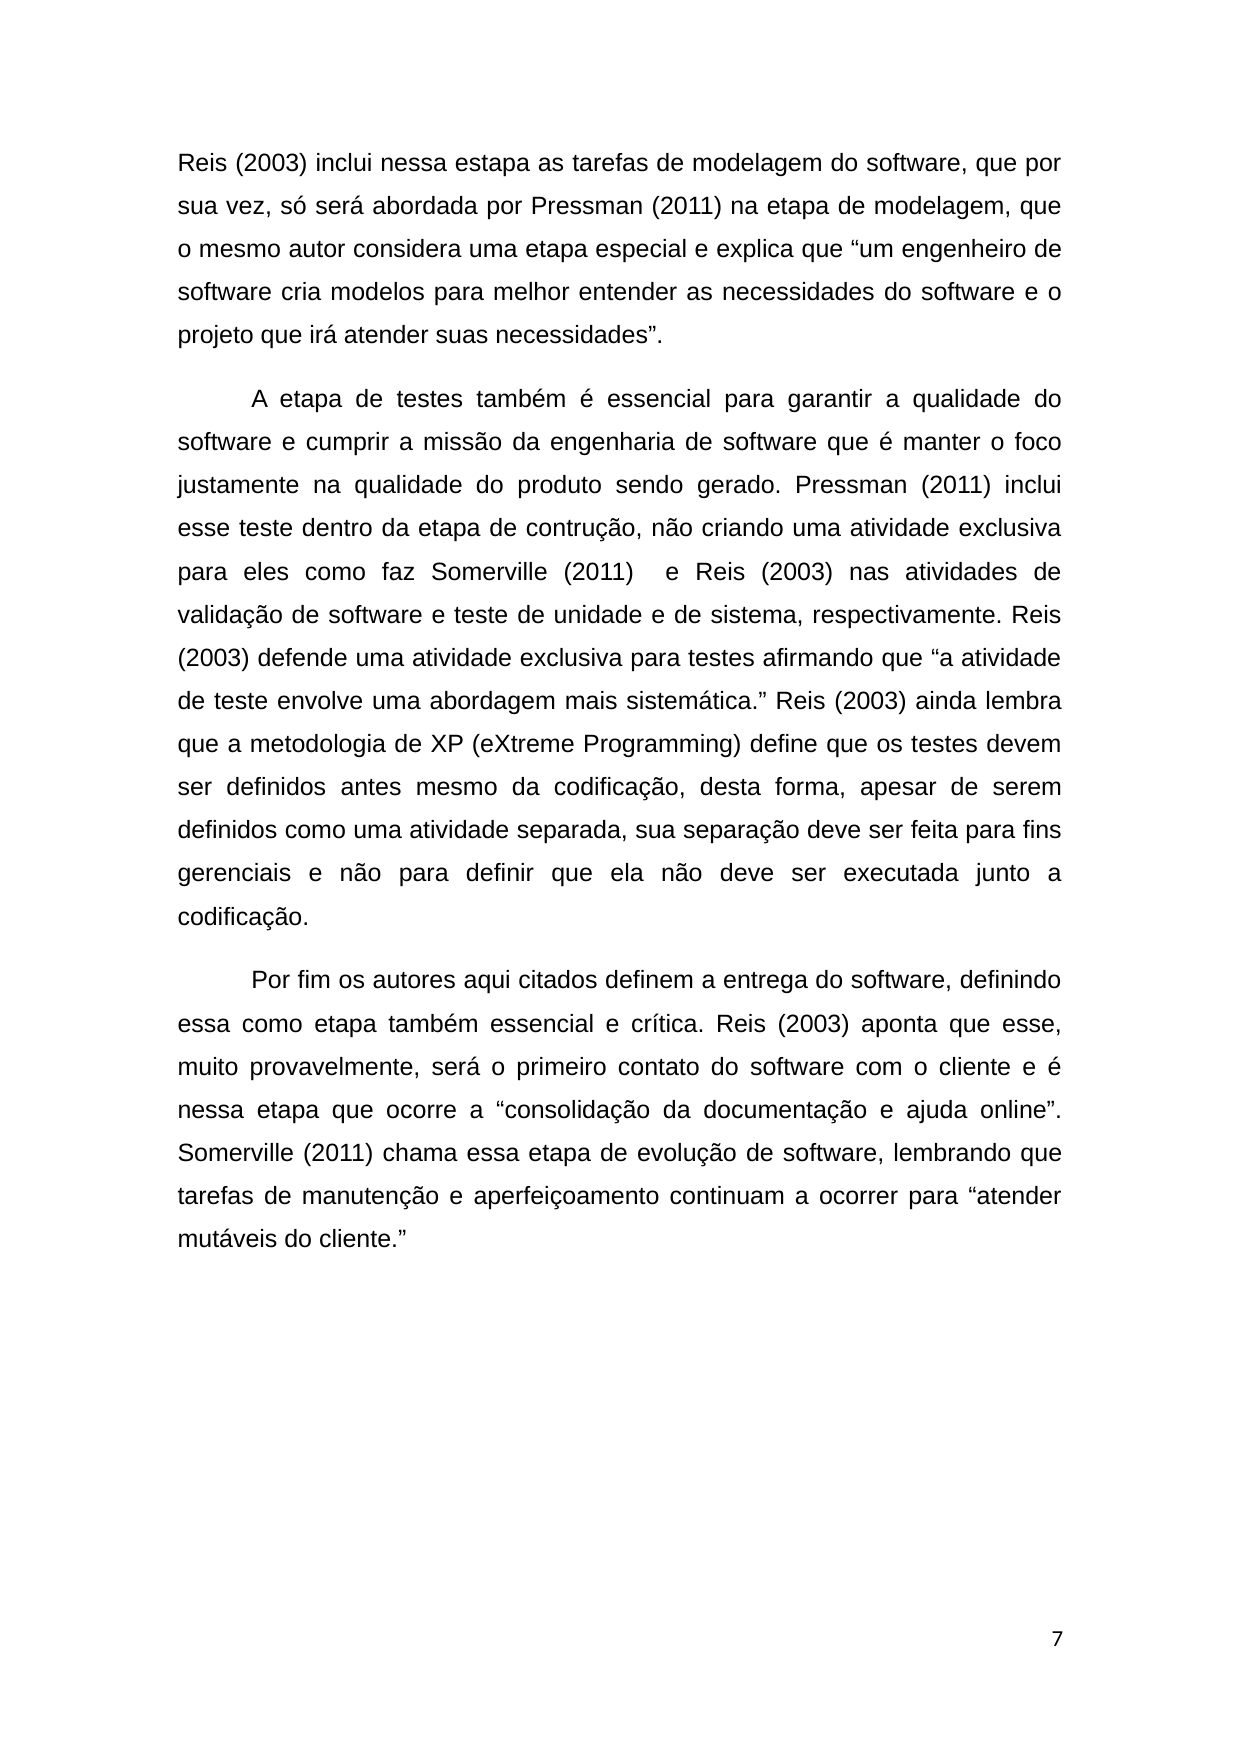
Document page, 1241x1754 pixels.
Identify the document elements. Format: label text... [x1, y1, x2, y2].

text Reis (2003) inclui nessa estapa as tarefas de modelagem do software, que por sua vez, só será abordada por Pressman (2011) na etapa de modelagem, que o mesmo autor considera uma etapa especial e explica que “um engenheiro de software cria modelos para melhor entender as necessidades do software e o projeto que irá atender suas necessidades”. [177, 148, 1063, 349]
text Por fim os autores aqui citados definem a entrega do software, definindo essa como etapa também essencial e crítica. Reis (2003) aponta que esse, muito provavelmente, será o primeiro contato do software com o cliente e é nessa etapa que ocorre a “consolidação da documentação e ajuda online”. Somerville (2011) chama essa etapa de evolução de software, lembrando que tarefas de manutenção e aperfeiçoamento continuam a ocorrer para “atender mutáveis do cliente.” [177, 966, 1063, 1253]
text A etapa de testes também é essencial para garantir a qualidade do software e cumprir a missão da engenharia de software que é manter o foco justamente na qualidade do produto sendo gerado. Pressman (2011) inclui esse teste dentro da etapa de contrução, não criando uma atividade exclusiva para eles como faz Somerville (2011) e Reis (2003) nas atividades de validação de software e teste de unidade e de sistema, respectivamente. Reis (2003) defende uma atividade exclusiva para testes afirmando que “a atividade de teste envolve uma abordagem mais sistemática.” Reis (2003) ainda lembra que a metodologia de XP (eXtreme Programming) define que os testes devem ser definidos antes mesmo da codificação, desta forma, apesar de serem definidos como uma atividade separada, sua separação deve ser feita para fins gerenciais e não para definir que ela não deve ser executada junto a codificação. [177, 384, 1063, 930]
